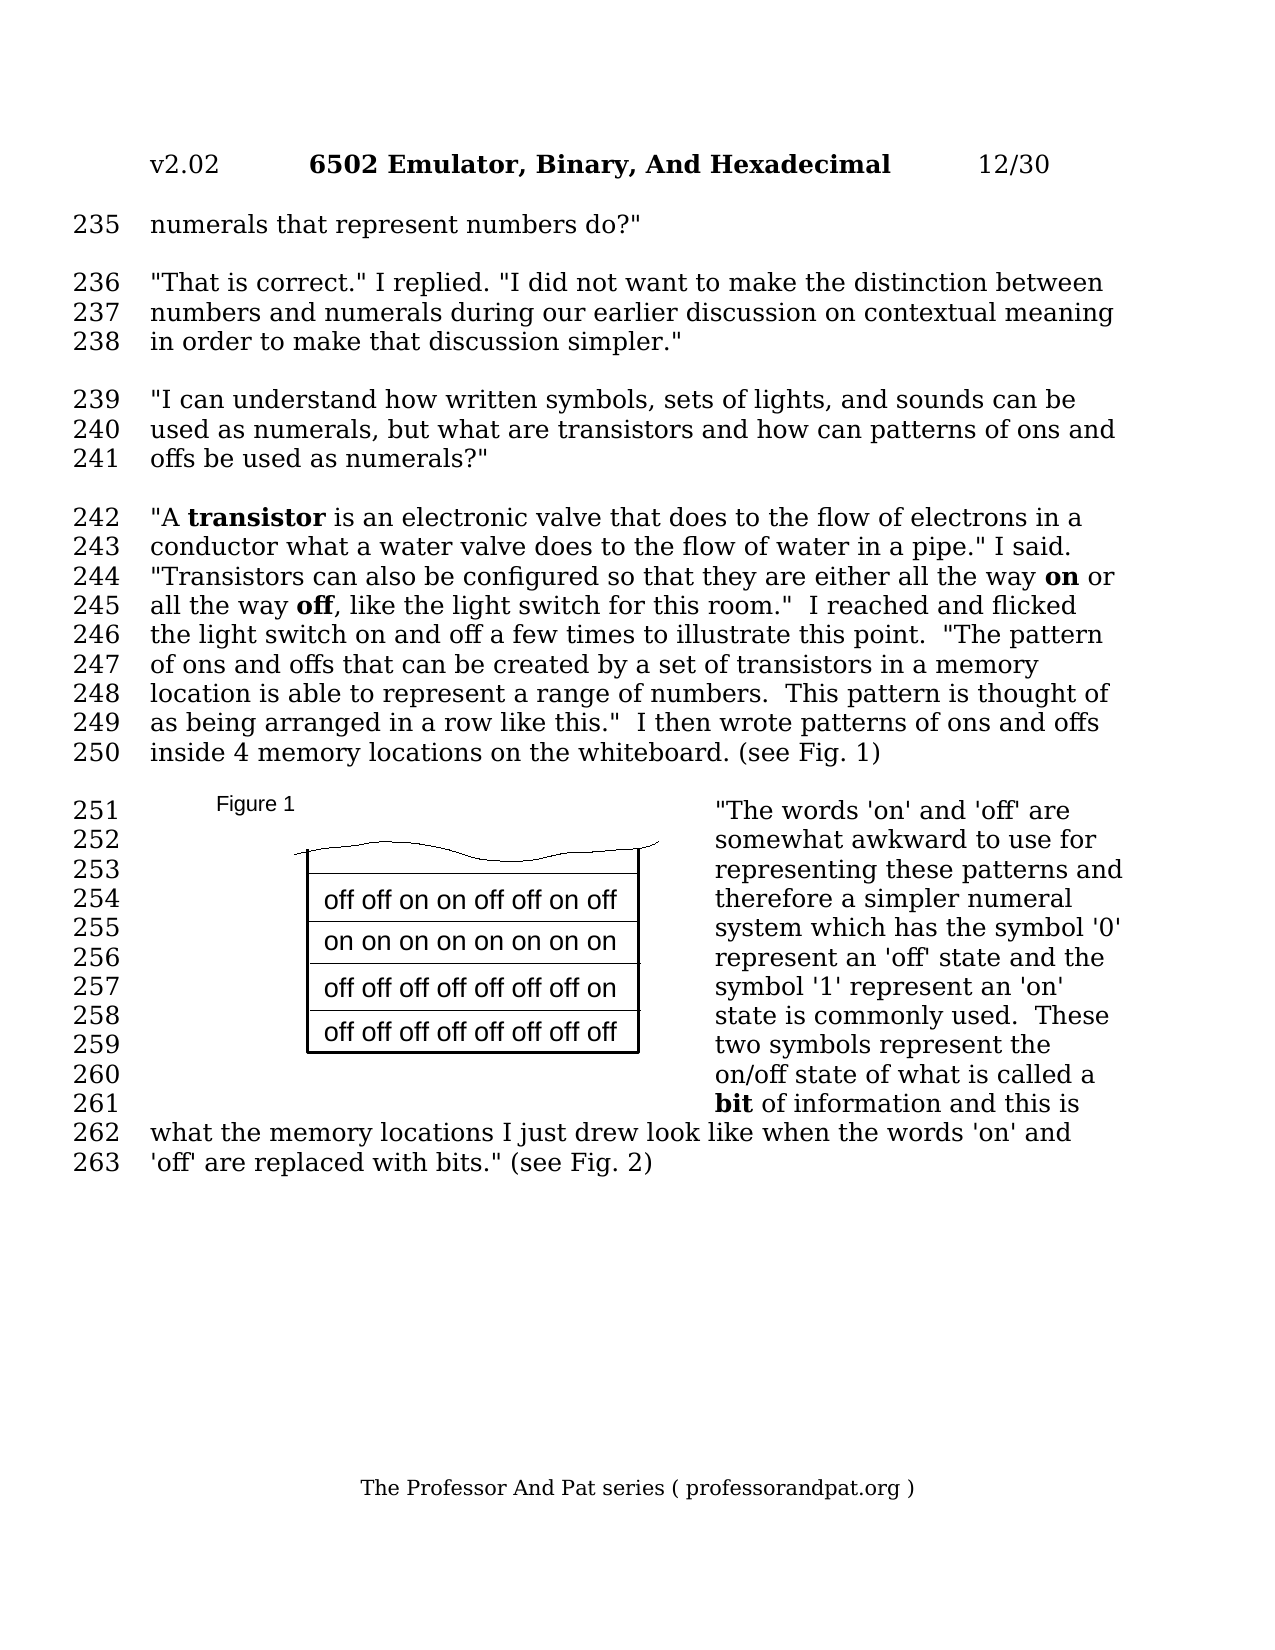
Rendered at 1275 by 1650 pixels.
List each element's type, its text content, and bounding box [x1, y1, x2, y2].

text numerals that represent numbers do?" [150, 210, 1125, 239]
text "That is correct." I replied. "I did not want to make the distinction between numbers and numerals during our earlier discussion on contextual meaning in order to make that discussion simpler." [150, 268, 1125, 356]
text "I can understand how written symbols, sets of lights, and sounds can be used as numerals, but what are transistors and how can patterns of ons and offs be used as numerals?" [150, 386, 1125, 473]
text "The words 'on' and 'off' are somewhat awkward to use for representing these patterns and therefore a simpler numeral system which has the symbol '0' represent an 'off' state and the symbol '1' represent an 'on' state is commonly used. These two symbols represent the on/off state of what is called a bit of information and this is what the memory locations I just drew look like when the words 'on' and 'off' are replaced with bits." (see Fig. 2) [150, 796, 1125, 1177]
text "A transistor is an electronic valve that does to the flow of electrons in a conductor what a water valve does to the flow of water in a pipe." I said. "Transistors can also be configured so that they are either all the way on or all the way off, like the light switch for this room." I reached and flicked the light switch on and off a few times to illustrate this point. "The pattern of ons and offs that can be created by a set of transistors in a memory location is able to represent a range of numbers. This pattern is thought of as being arranged in a row like this." I then wrote patterns of ons and offs inside 4 memory locations on the whiteboard. (see Fig. 1) [150, 503, 1125, 767]
